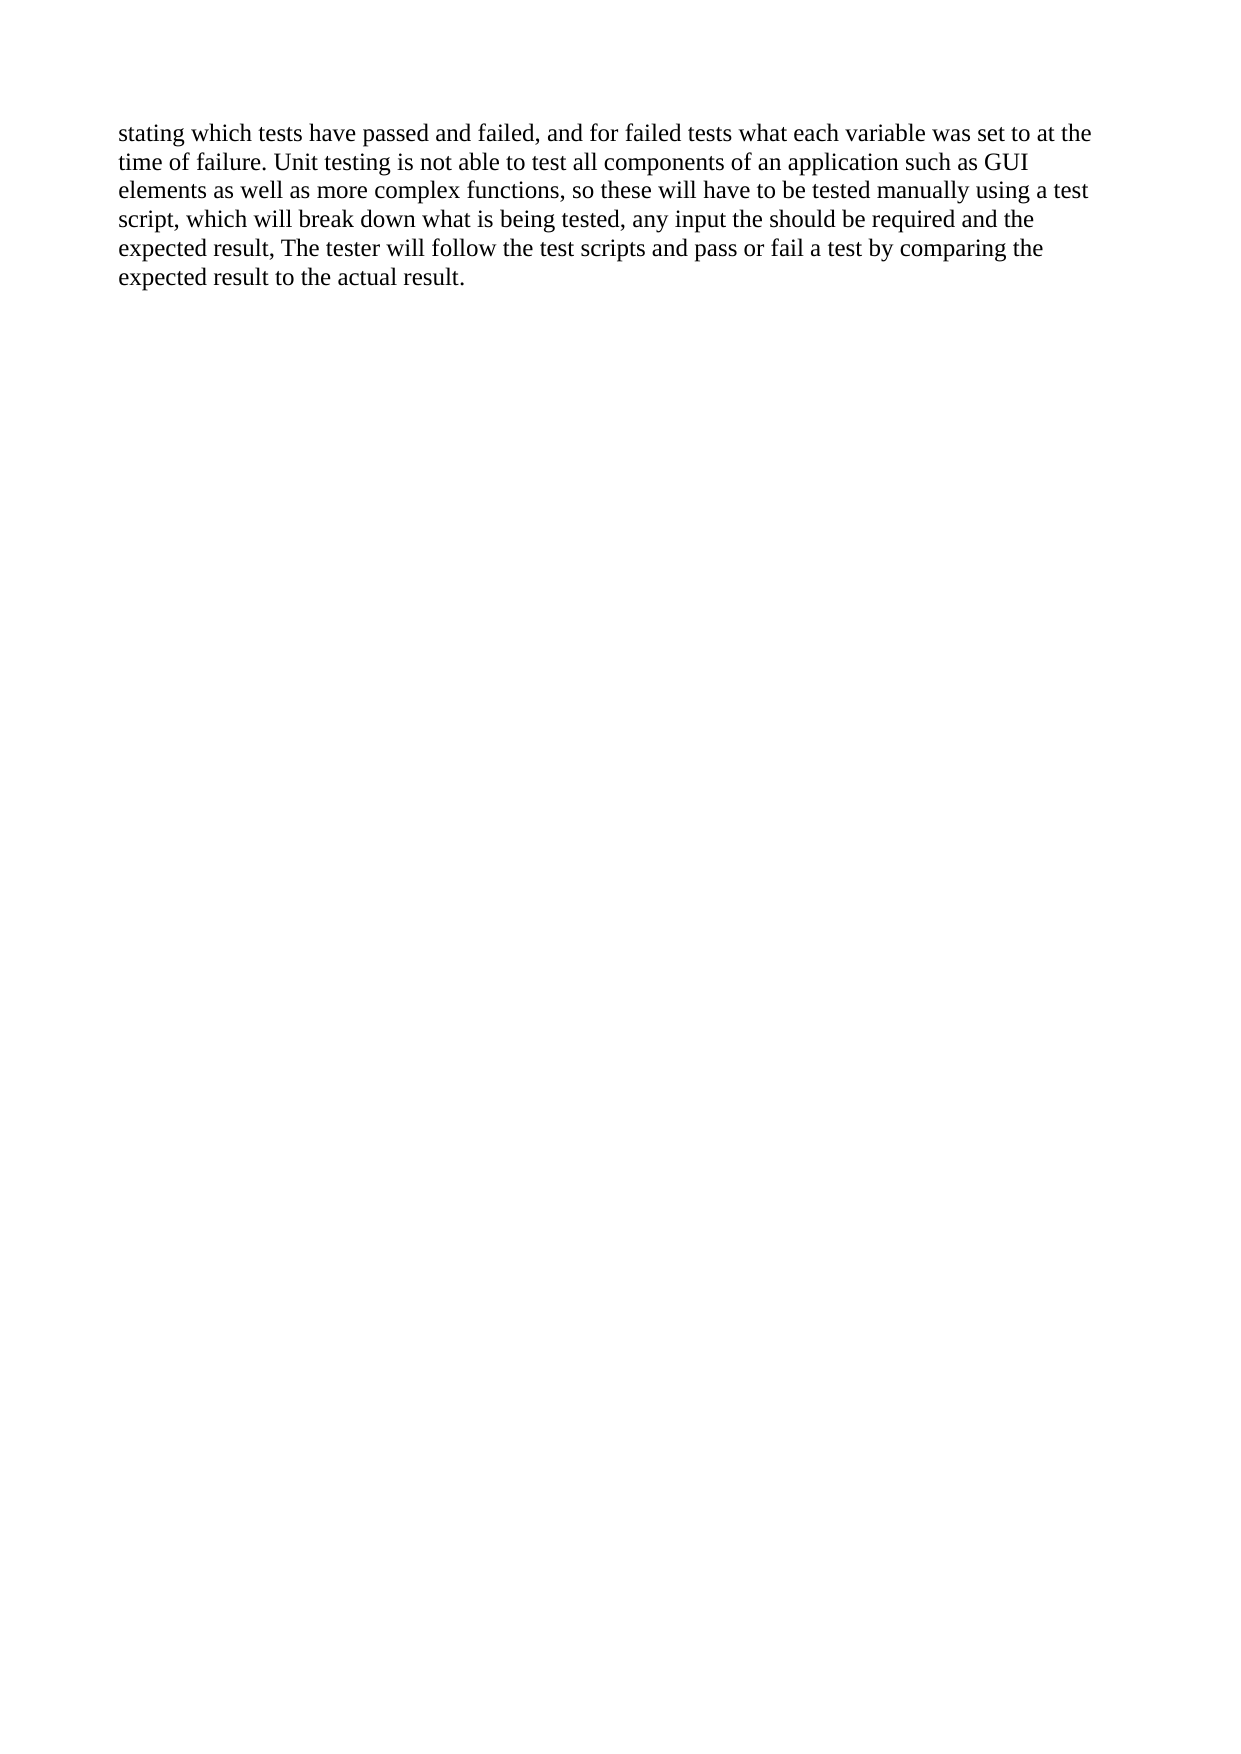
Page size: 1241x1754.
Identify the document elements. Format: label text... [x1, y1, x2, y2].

text stating which tests have passed and failed, and for failed tests what each variable was set to at the time of failure. Unit testing is not able to test all components of an application such as GUI elements as well as more complex functions, so these will have to be tested manually using a test script, which will break down what is being tested, any input the should be required and the expected result, The tester will follow the test scripts and pass or fail a test by comparing the expected result to the actual result. [118, 118, 1122, 291]
